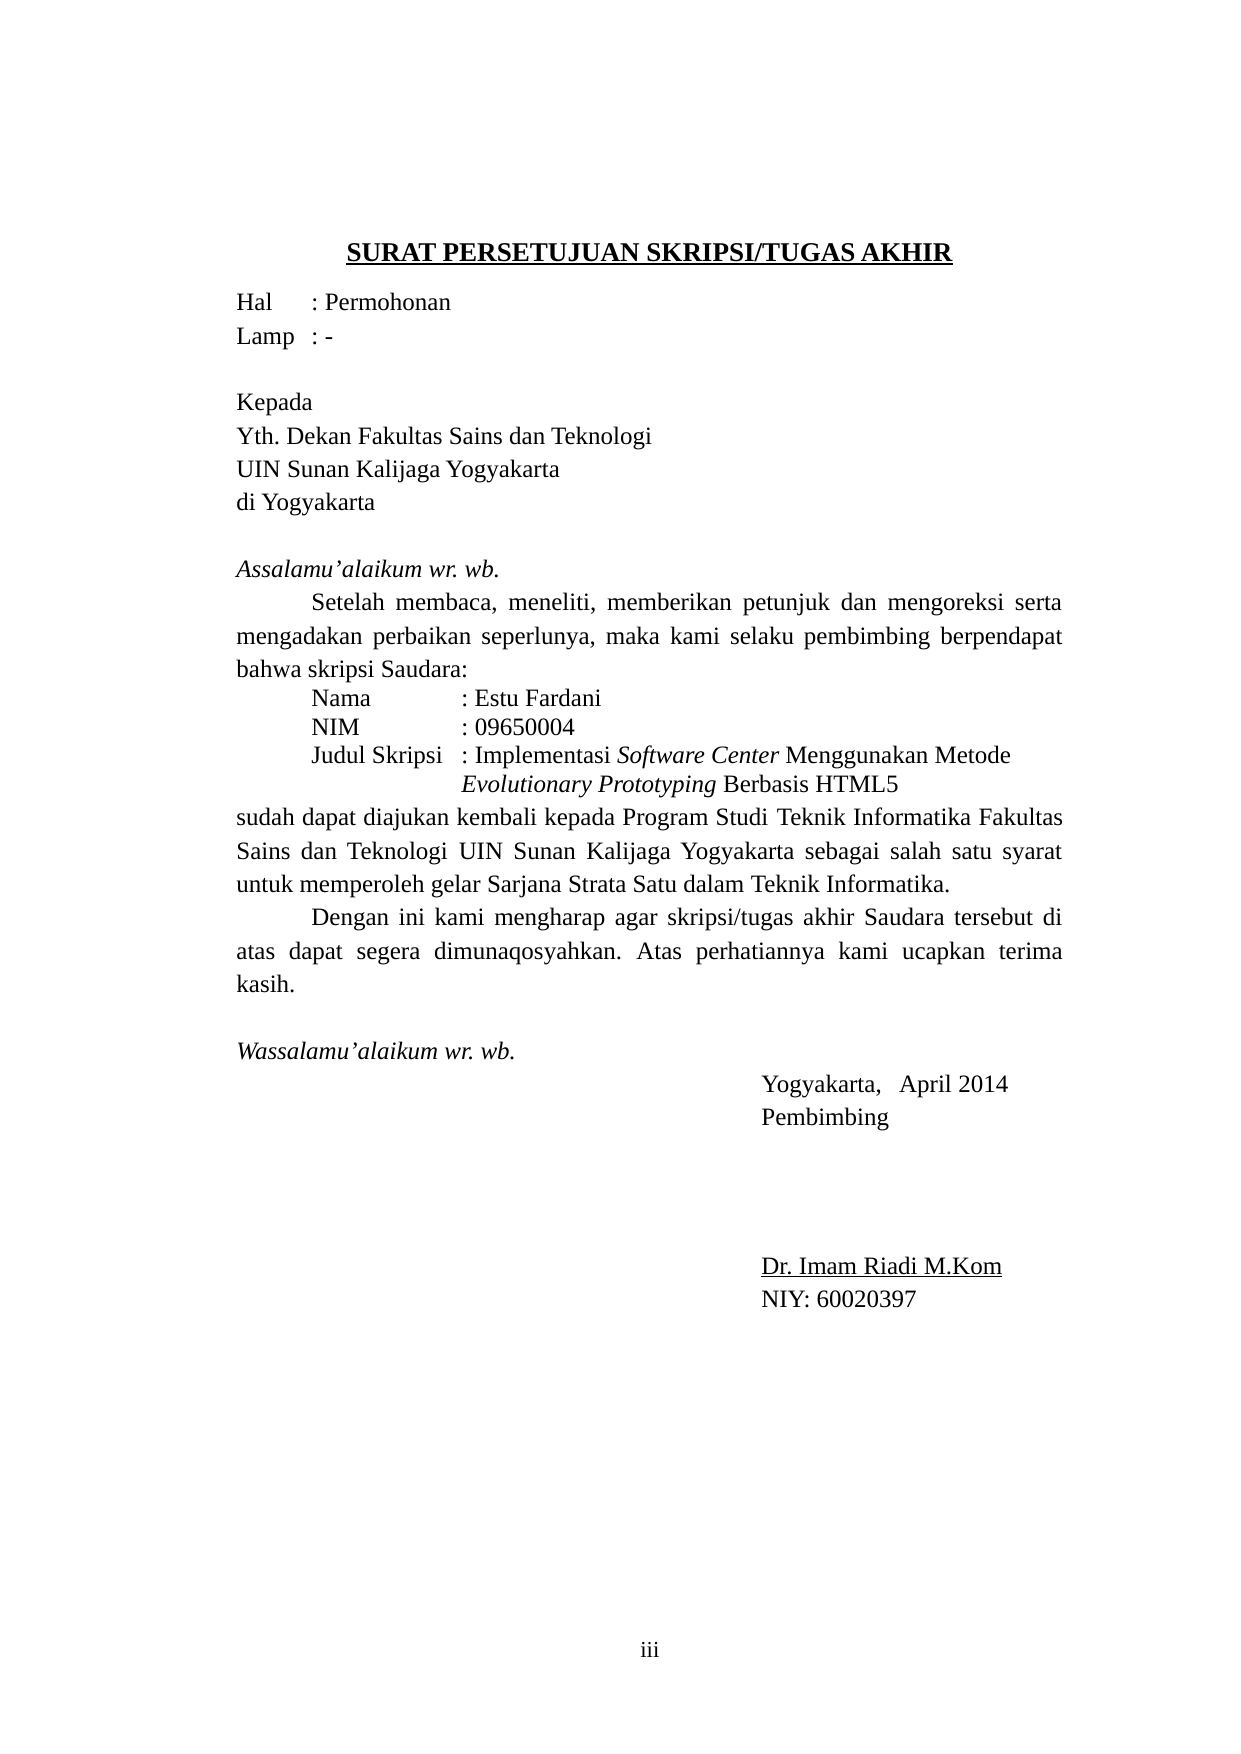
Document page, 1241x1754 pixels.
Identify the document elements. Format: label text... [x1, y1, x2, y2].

text Judul Skripsi : Implementasi Software Center Menggunakan Metode Evolutionary Prototyping Berbasis HTML5 [311, 740, 1063, 798]
text UIN Sunan Kalijaga Yogyakarta [236, 449, 1063, 483]
text NIY: 60020397 [761, 1279, 1063, 1313]
text Lamp : - [236, 316, 1063, 349]
text Yth. Dekan Fakultas Sains dan Teknologi [236, 416, 1063, 449]
text NIM : 09650004 [311, 712, 1063, 740]
text Setelah membaca, meneliti, memberikan petunjuk dan mengoreksi serta mengadakan perbaikan seperlunya, maka kami selaku pembimbing berpendapat bahwa skripsi Saudara: [236, 583, 1063, 683]
text Kepada [236, 383, 1063, 416]
text Yogyakarta, April 2014 [761, 1064, 1063, 1098]
text Hal : Permohonan [236, 283, 1063, 316]
text Dr. Imam Riadi M.Kom [761, 1246, 1063, 1279]
text sudah dapat diajukan kembali kepada Program Studi Teknik Informatika Fakultas Sains dan Teknologi UIN Sunan Kalijaga Yogyakarta sebagai salah satu syarat untuk memperoleh gelar Sarjana Strata Satu dalam Teknik Informatika. [236, 798, 1063, 898]
subtitle SURAT PERSETUJUAN SKRIPSI/TUGAS AKHIR [236, 236, 1063, 267]
text di Yogyakarta [236, 483, 1063, 516]
text Dengan ini kami mengharap agar skripsi/tugas akhir Saudara tersebut di atas dapat segera dimunaqosyahkan. Atas perhatiannya kami ucapkan terima kasih. [236, 898, 1063, 998]
text Wassalamu’alaikum wr. wb. [236, 1031, 1063, 1064]
text Nama : Estu Fardani [311, 683, 1063, 712]
text Pembimbing [761, 1098, 1063, 1131]
text Assalamu’alaikum wr. wb. [236, 549, 1063, 583]
